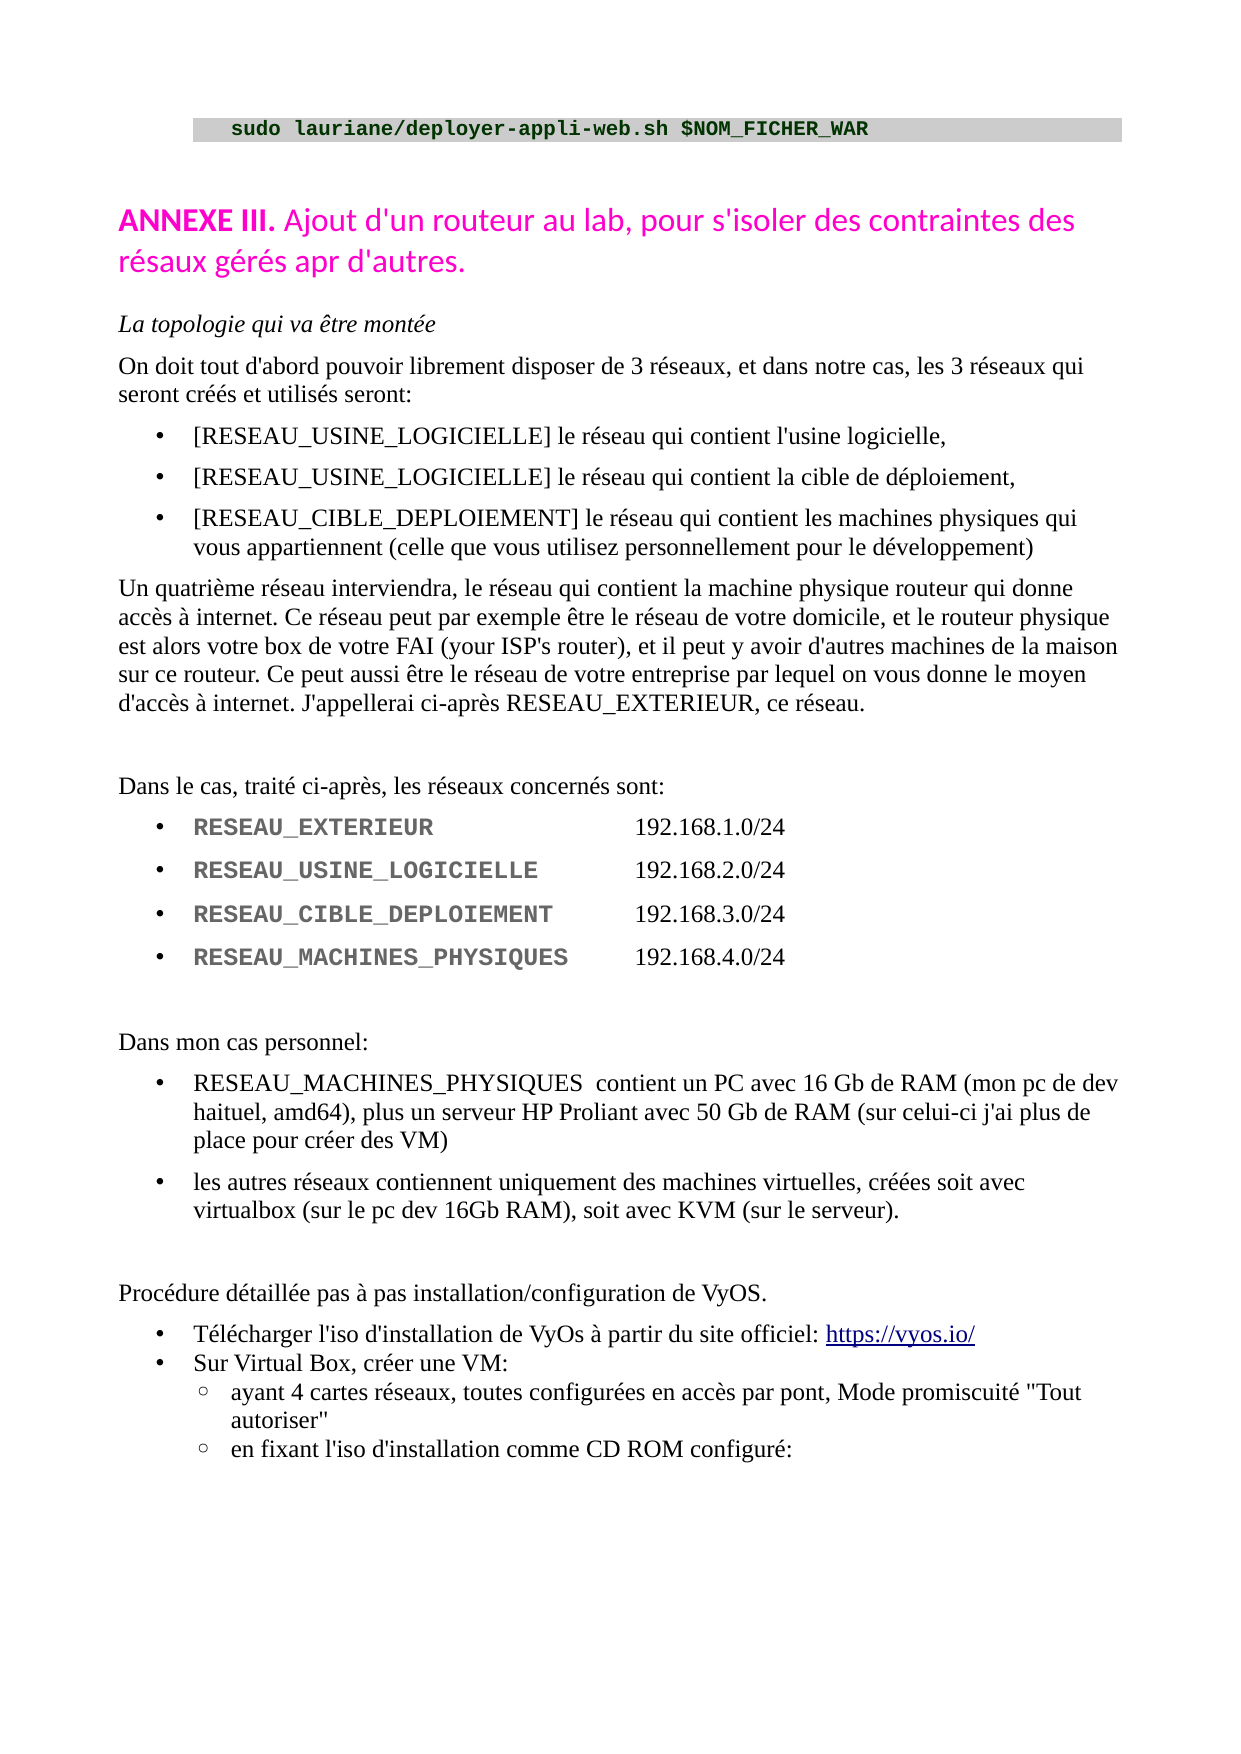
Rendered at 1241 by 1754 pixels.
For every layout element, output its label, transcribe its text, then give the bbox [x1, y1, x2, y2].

list sudo lauriane/deployer-appli-web.sh $NOM_FICHER_WAR [193, 118, 1122, 142]
text Procédure détaillée pas à pas installation/configuration de VyOS. [118, 1278, 1122, 1307]
list les autres réseaux contiennent uniquement des machines virtuelles, créées soit avec virtualbox (sur le pc dev 16Gb RAM), soit avec KVM (sur le serveur). [156, 1167, 1122, 1224]
text Dans mon cas personnel: [118, 1027, 1122, 1055]
text ANNEXE III. Ajout d'un routeur au lab, pour s'isoler des contraintes des résaux gérés apr d'autres. [118, 199, 1122, 281]
list en fixant l'iso d'installation comme CD ROM configuré: [193, 1434, 1122, 1463]
list RESEAU_CIBLE_DEPLOIEMENT 192.168.3.0/24 [156, 899, 1122, 929]
text On doit tout d'abord pouvoir librement disposer de 3 réseaux, et dans notre cas, les 3 réseaux qui seront créés et utilisés seront: [118, 351, 1122, 408]
list RESEAU_USINE_LOGICIELLE 192.168.2.0/24 [156, 855, 1122, 886]
text La topologie qui va être montée [118, 309, 1122, 338]
list ayant 4 cartes réseaux, toutes configurées en accès par pont, Mode promiscuité "Tout autoriser" [193, 1377, 1122, 1434]
list RESEAU_MACHINES_PHYSIQUES contient un PC avec 16 Gb de RAM (mon pc de dev haituel, amd64), plus un serveur HP Proliant avec 50 Gb de RAM (sur celui-ci j'ai plus de place pour créer des VM) [156, 1068, 1122, 1154]
list RESEAU_MACHINES_PHYSIQUES 192.168.4.0/24 [156, 942, 1122, 973]
list RESEAU_EXTERIEUR 192.168.1.0/24 [156, 812, 1122, 843]
list Télécharger l'iso d'installation de VyOs à partir du site officiel: https://vyos.io/ [156, 1319, 1122, 1348]
list [RESEAU_USINE_LOGICIELLE] le réseau qui contient la cible de déploiement, [156, 462, 1122, 491]
list Sur Virtual Box, créer une VM: [156, 1348, 1122, 1377]
text Un quatrième réseau interviendra, le réseau qui contient la machine physique routeur qui donne accès à internet. Ce réseau peut par exemple être le réseau de votre domicile, et le routeur physique est alors votre box de votre FAI (your ISP's router), et il peut y avoir d'autres machines de la maison sur ce routeur. Ce peut aussi être le réseau de votre entreprise par lequel on vous donne le moyen d'accès à internet. J'appellerai ci-après RESEAU_EXTERIEUR, ce réseau. [118, 573, 1122, 717]
list [RESEAU_USINE_LOGICIELLE] le réseau qui contient l'usine logicielle, [156, 421, 1122, 449]
list [RESEAU_CIBLE_DEPLOIEMENT] le réseau qui contient les machines physiques qui vous appartiennent (celle que vous utilisez personnellement pour le développement) [156, 503, 1122, 561]
text Dans le cas, traité ci-après, les réseaux concernés sont: [118, 771, 1122, 799]
